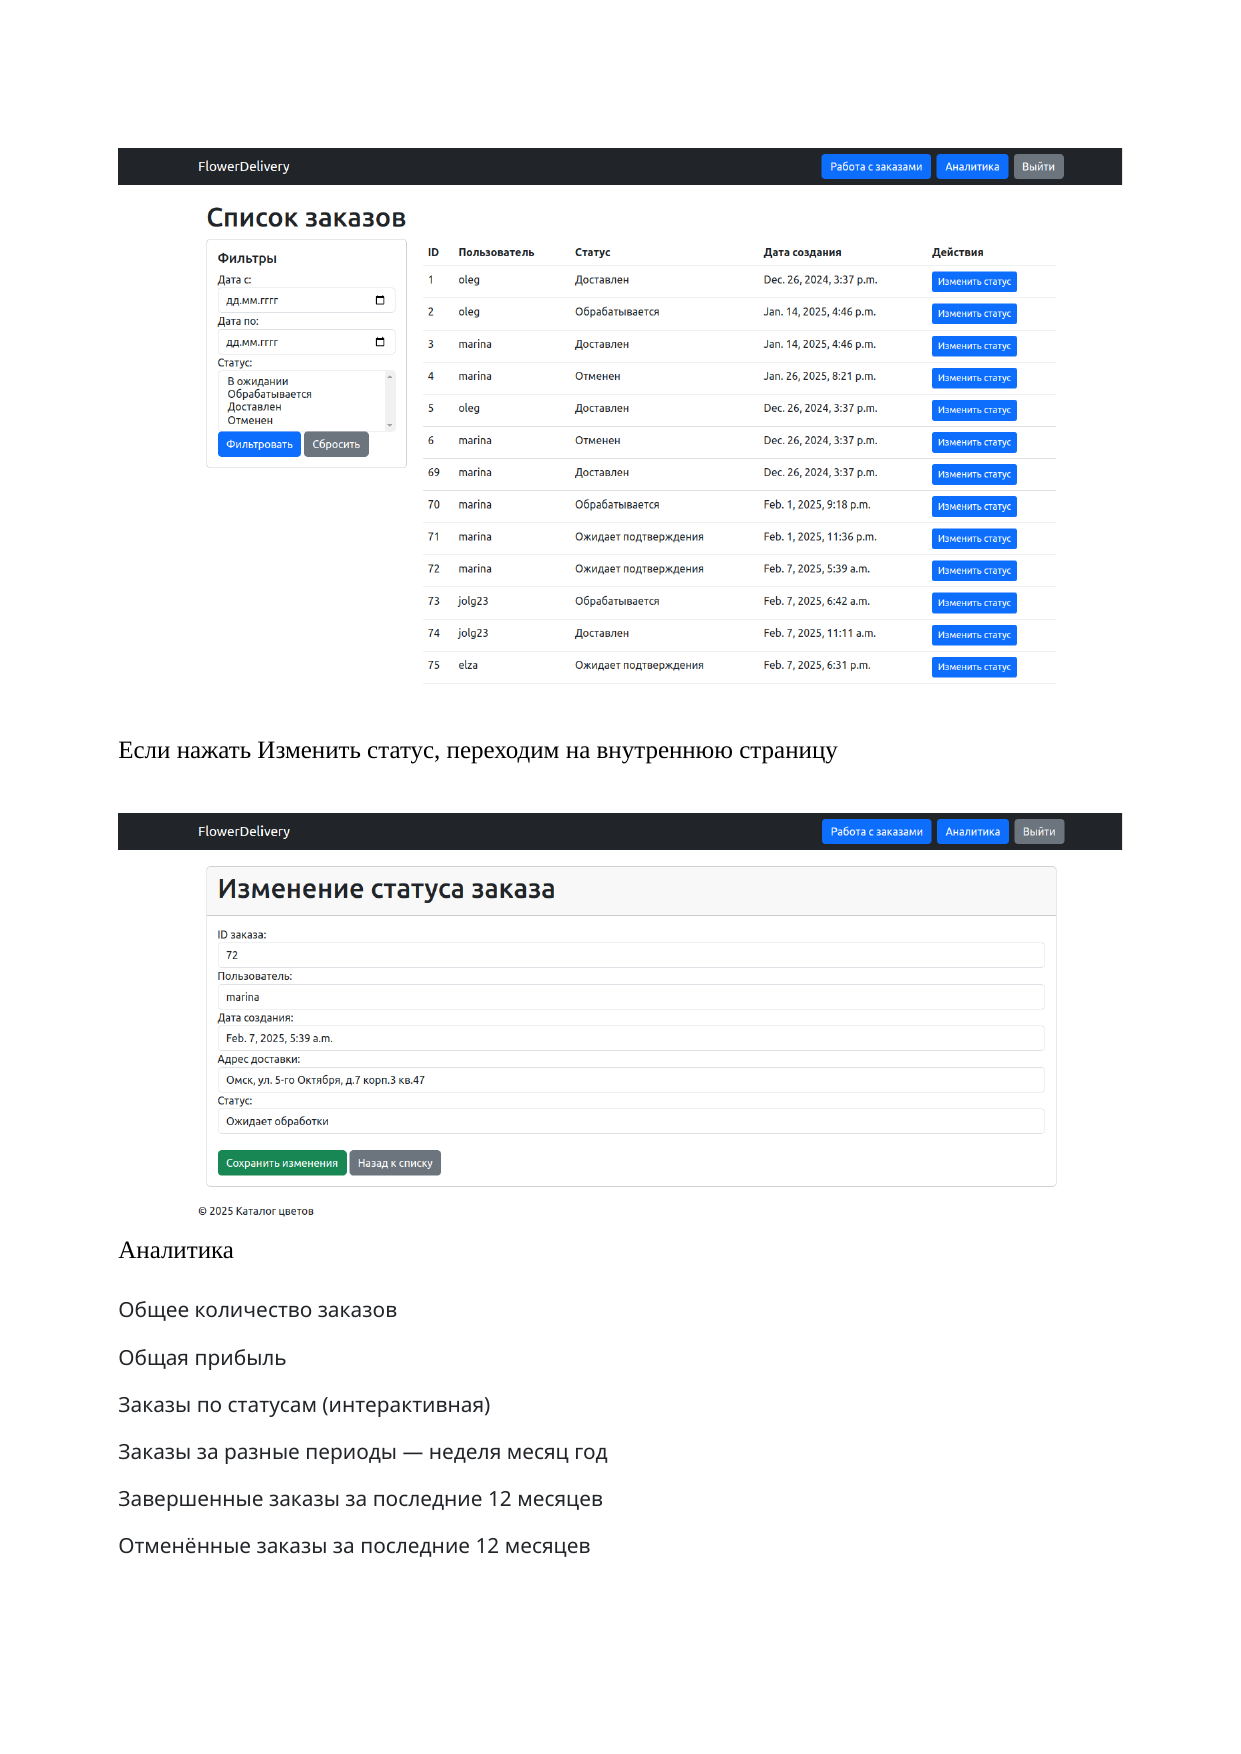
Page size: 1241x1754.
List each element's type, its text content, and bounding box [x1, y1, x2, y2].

picture [118, 813, 1123, 1232]
subtitle Заказы по статусам (интерактивная) [118, 1390, 1122, 1418]
picture [118, 148, 1123, 684]
subtitle Завершенные заказы за последние 12 месяцев [118, 1484, 1122, 1513]
text Если нажать Изменить статус, переходим на внутреннюю страницу [118, 735, 1122, 764]
subtitle Отменённые заказы за последние 12 месяцев [118, 1531, 1122, 1560]
text Аналитика [118, 1232, 1122, 1264]
subtitle Заказы за разные периоды — неделя месяц год [118, 1437, 1122, 1466]
subtitle Общая прибыль [118, 1343, 1122, 1371]
subtitle Общее количество заказов [118, 1296, 1122, 1324]
